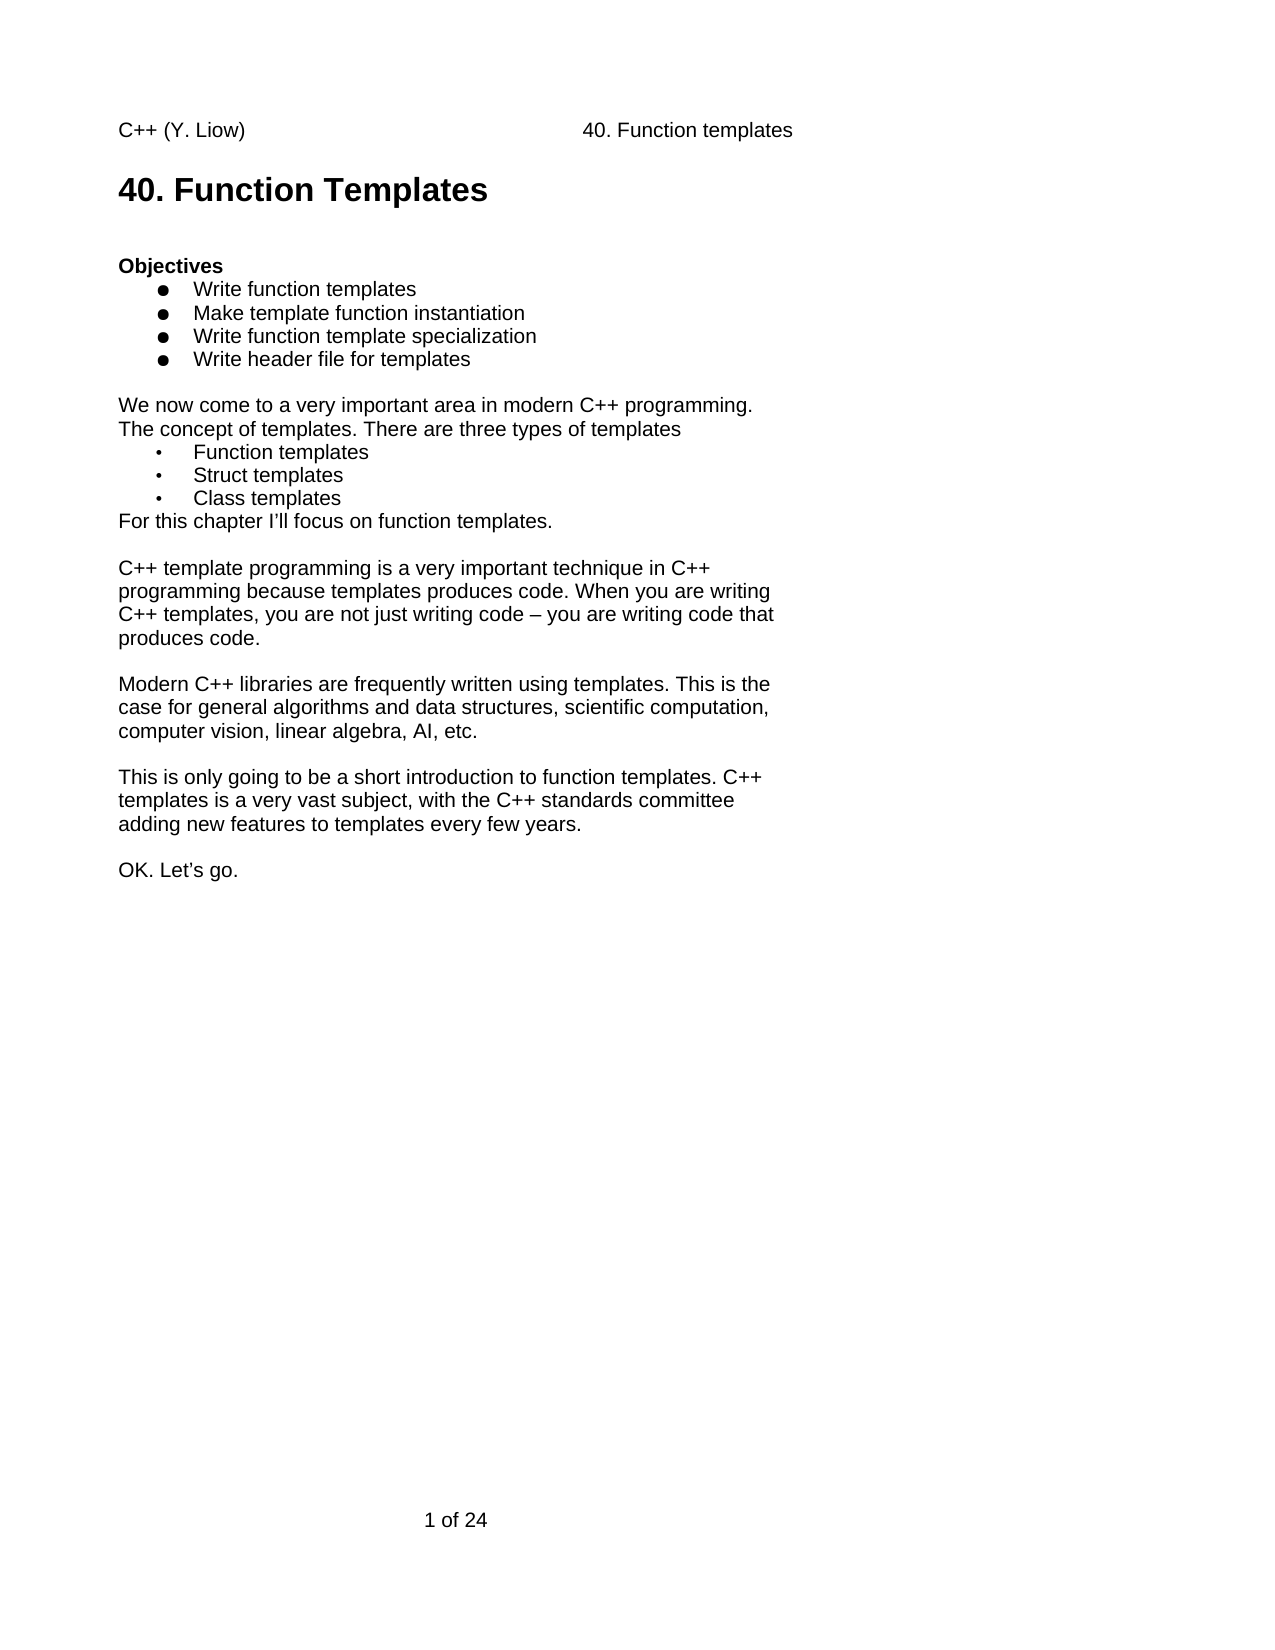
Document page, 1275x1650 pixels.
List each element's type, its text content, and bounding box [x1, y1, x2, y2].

list Write function templates [156, 278, 793, 301]
list Write header file for templates [156, 347, 793, 371]
list Make template function instantiation [156, 301, 793, 324]
list Struct templates [156, 464, 793, 487]
text OK. Let’s go. [118, 858, 793, 882]
list Function templates [156, 440, 793, 464]
list Write function template specialization [156, 324, 793, 347]
text 40. Function Templates [118, 171, 793, 208]
list Class templates [156, 487, 793, 510]
text We now come to a very important area in modern C++ programming. The concept of templates. There are three types of templates [118, 394, 793, 440]
text For this chapter I’ll focus on function templates. [118, 510, 793, 533]
text C++ template programming is a very important technique in C++ programming because templates produces code. When you are writing C++ templates, you are not just writing code – you are writing code that produces code. [118, 557, 793, 649]
text Modern C++ libraries are frequently written using templates. This is the case for general algorithms and data structures, scientific computation, computer vision, linear algebra, AI, etc. [118, 673, 793, 742]
text Objectives [118, 254, 793, 278]
text This is only going to be a short introduction to function templates. C++ templates is a very vast subject, with the C++ standards committee adding new features to templates every few years. [118, 766, 793, 835]
